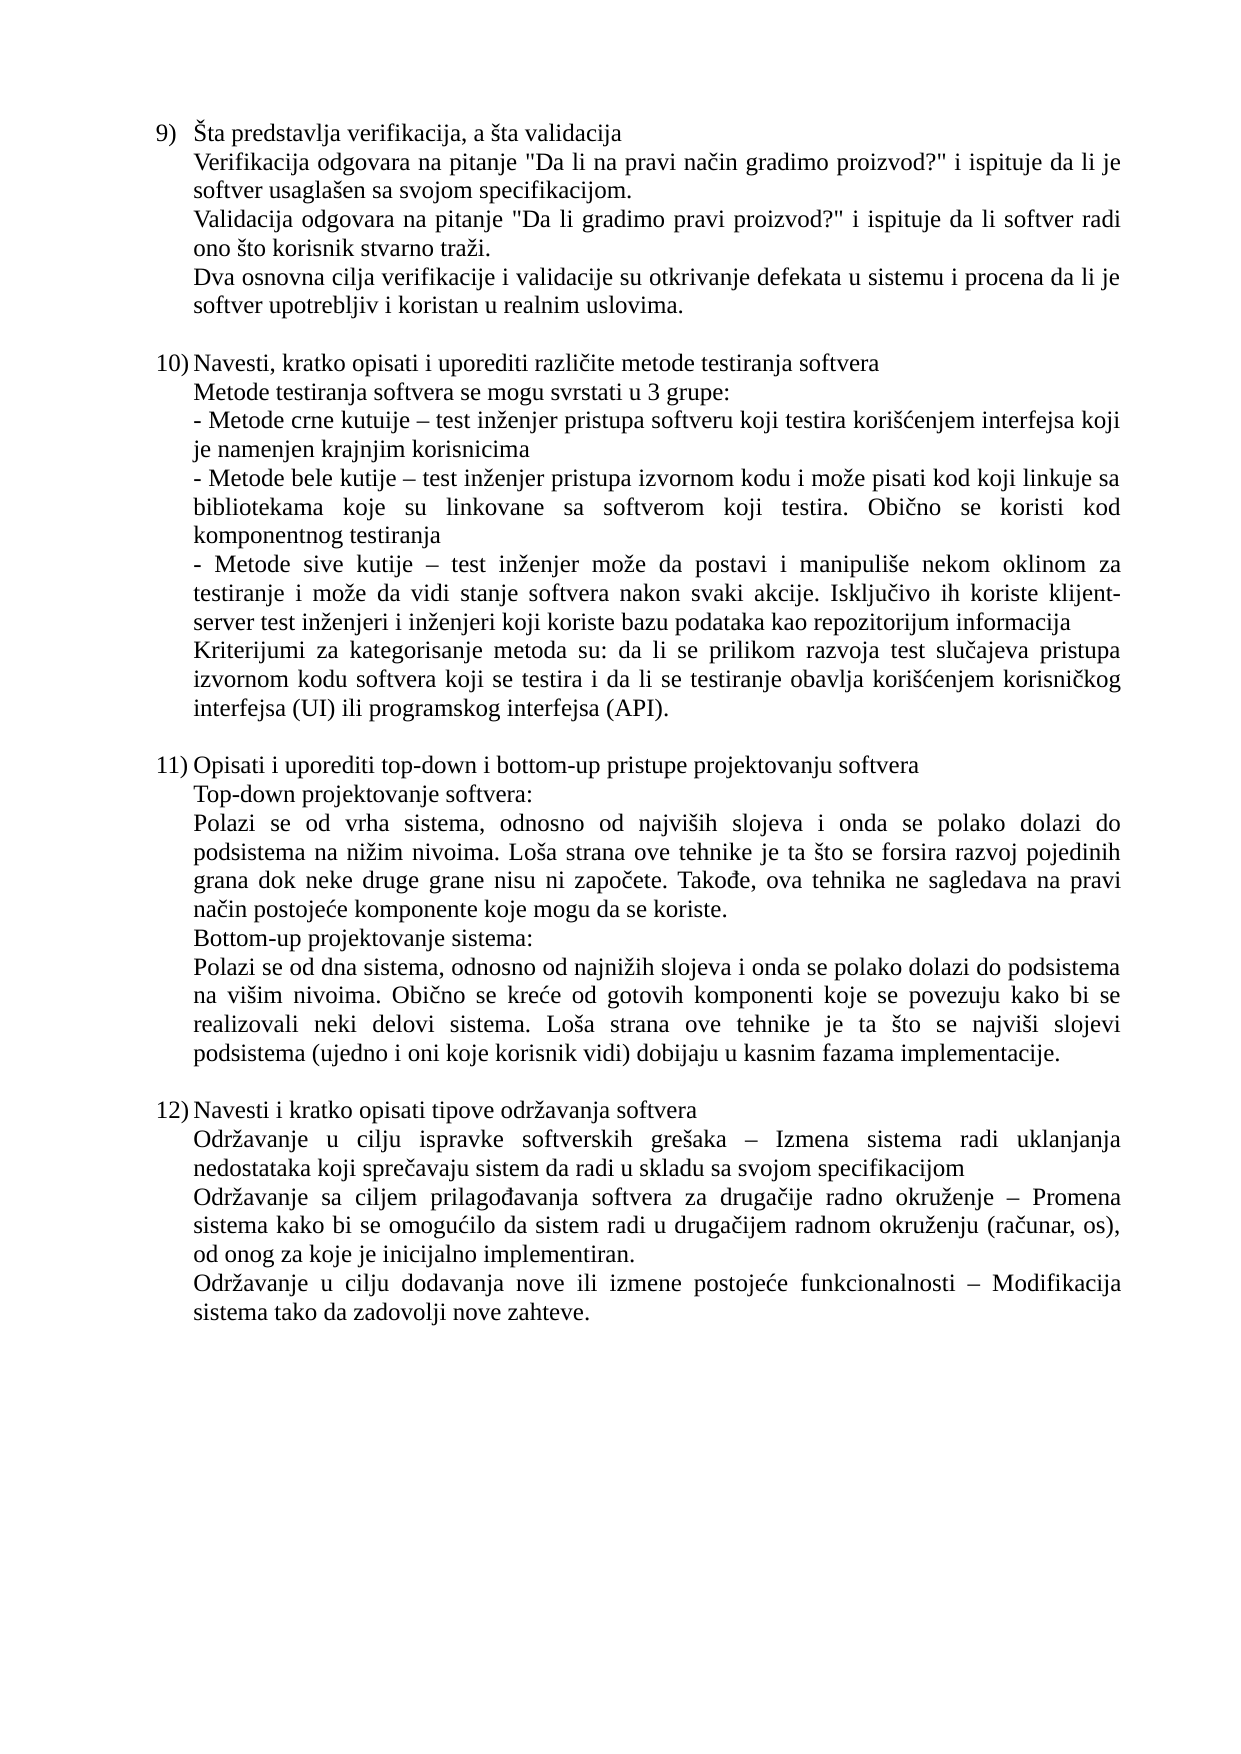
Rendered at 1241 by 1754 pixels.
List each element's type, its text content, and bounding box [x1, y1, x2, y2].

list - Metode sive kutije – test inženjer može da postavi i manipuliše nekom oklinom za testiranje i može da vidi stanje softvera nakon svaki akcije. Isključivo ih koriste klijent-server test inženjeri i inženjeri koji koriste bazu podataka kao repozitorijum informacija [156, 549, 1122, 636]
list - Metode crne kutuije – test inženjer pristupa softveru koji testira korišćenjem interfejsa koji je namenjen krajnjim korisnicima [156, 406, 1122, 463]
list Održavanje u cilju ispravke softverskih grešaka – Izmena sistema radi uklanjanja nedostataka koji sprečavaju sistem da radi u skladu sa svojom specifikacijom [156, 1124, 1122, 1182]
list Održavanje sa ciljem prilagođavanja softvera za drugačije radno okruženje – Promena sistema kako bi se omogućilo da sistem radi u drugačijem radnom okruženju (računar, os), od onog za koje je inicijalno implementiran. [156, 1182, 1122, 1268]
list Dva osnovna cilja verifikacije i validacije su otkrivanje defekata u sistemu i procena da li je softver upotrebljiv i koristan u realnim uslovima. [156, 262, 1122, 319]
list Validacija odgovara na pitanje "Da li gradimo pravi proizvod?" i ispituje da li softver radi ono što korisnik stvarno traži. [156, 204, 1122, 262]
list Kriterijumi za kategorisanje metoda su: da li se prilikom razvoja test slučajeva pristupa izvornom kodu softvera koji se testira i da li se testiranje obavlja korišćenjem korisničkog interfejsa (UI) ili programskog interfejsa (API). [156, 636, 1122, 722]
list Polazi se od dna sistema, odnosno od najnižih slojeva i onda se polako dolazi do podsistema na višim nivoima. Obično se kreće od gotovih komponenti koje se povezuju kako bi se realizovali neki delovi sistema. Loša strana ove tehnike je ta što se najviši slojevi podsistema (ujedno i oni koje korisnik vidi) dobijaju u kasnim fazama implementacije. [156, 952, 1122, 1067]
list - Metode bele kutije – test inženjer pristupa izvornom kodu i može pisati kod koji linkuje sa bibliotekama koje su linkovane sa softverom koji testira. Obično se koristi kod komponentnog testiranja [156, 463, 1122, 549]
list Šta predstavlja verifikacija, a šta validacija [156, 118, 1122, 147]
list Navesti, kratko opisati i uporediti različite metode testiranja softvera [156, 348, 1122, 377]
list Bottom-up projektovanje sistema: [156, 923, 1122, 952]
list Top-down projektovanje softvera: [156, 779, 1122, 808]
list Verifikacija odgovara na pitanje "Da li na pravi način gradimo proizvod?" i ispituje da li je softver usaglašen sa svojom specifikacijom. [156, 147, 1122, 204]
list Metode testiranja softvera se mogu svrstati u 3 grupe: [156, 377, 1122, 406]
list Navesti i kratko opisati tipove održavanja softvera [156, 1096, 1122, 1124]
list Opisati i uporediti top-down i bottom-up pristupe projektovanju softvera [156, 751, 1122, 779]
list Održavanje u cilju dodavanja nove ili izmene postojeće funkcionalnosti – Modifikacija sistema tako da zadovolji nove zahteve. [156, 1268, 1122, 1326]
list Polazi se od vrha sistema, odnosno od najviših slojeva i onda se polako dolazi do podsistema na nižim nivoima. Loša strana ove tehnike je ta što se forsira razvoj pojedinih grana dok neke druge grane nisu ni započete. Takođe, ova tehnika ne sagledava na pravi način postojeće komponente koje mogu da se koriste. [156, 808, 1122, 923]
